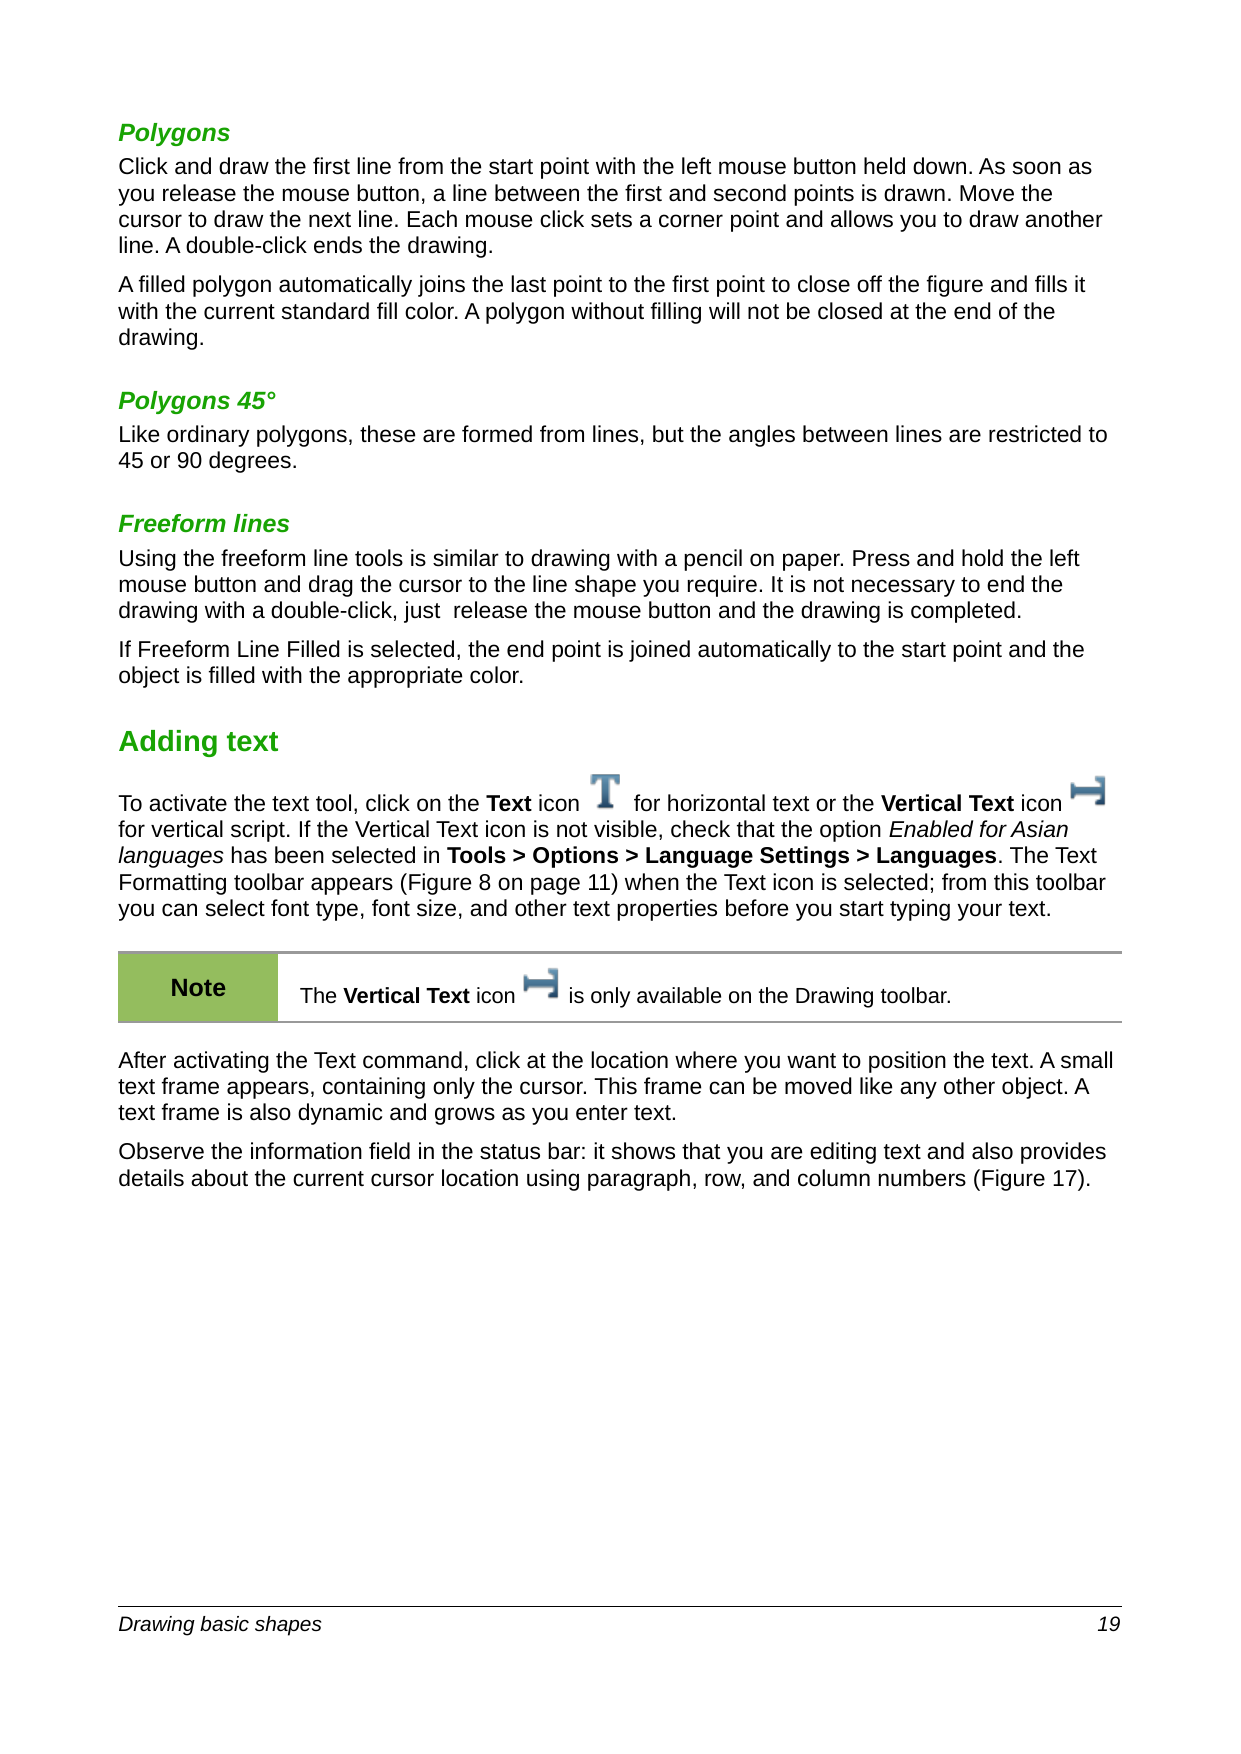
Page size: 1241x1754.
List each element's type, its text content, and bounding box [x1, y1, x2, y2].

text If Freeform Line Filled is selected, the end point is joined automatically to the start point and the object is filled with the appropriate color. [118, 636, 1122, 689]
subtitle Polygons 45° [118, 386, 1122, 414]
text Using the freeform line tools is similar to drawing with a pencil on paper. Press and hold the left mouse button and drag the cursor to the line shape you require. It is not necessary to end the drawing with a double-click, just release the mouse button and the drawing is completed. [118, 544, 1122, 623]
table_header Note [118, 954, 278, 1021]
subtitle Polygons [118, 118, 1122, 147]
list After activating the Text command, click at the location where you want to position the text. A small text frame appears, containing only the cursor. This frame can be moved like any other object. A text frame is also dynamic and grows as you enter text. [118, 1047, 1122, 1126]
text Like ordinary polygons, these are formed from lines, but the angles between lines are restricted to 45 or 90 degrees. [118, 421, 1122, 474]
picture [1068, 770, 1110, 811]
text A filled polygon automatically joins the last point to the first point to close off the figure and fills it with the current standard fill color. A polygon without filling will not be closed at the end of the drawing. [118, 271, 1122, 350]
picture [521, 962, 563, 1004]
subtitle Adding text [118, 724, 1122, 758]
text Click and draw the first line from the start point with the left mouse button held down. As soon as you release the mouse button, a line between the first and second points is drawn. Move the cursor to draw the next line. Each mouse click sets a corner point and allows you to draw another line. A double-click ends the drawing. [118, 153, 1122, 259]
list Observe the information field in the status bar: it shows that you are editing text and also provides details about the current cursor location using paragraph, row, and column numbers (Figure 17). [118, 1138, 1122, 1191]
table_header The Vertical Text icon is only available on the Drawing toolbar. [278, 954, 1122, 1021]
subtitle Freeform lines [118, 509, 1122, 538]
text To activate the text tool, click on the Text icon for horizontal text or the Vertical Text icon for vertical script. If the Vertical Text icon is not visible, check that the option Enabled for Asian languages has been selected in Tools > Options > Language Settings > Languages. The Text Formatting toolbar appears (Figure 8 on page 11) when the Text icon is selected; from this toolbar you can select font type, font size, and other text properties before you start typing your text. [118, 770, 1122, 921]
picture [586, 770, 628, 811]
